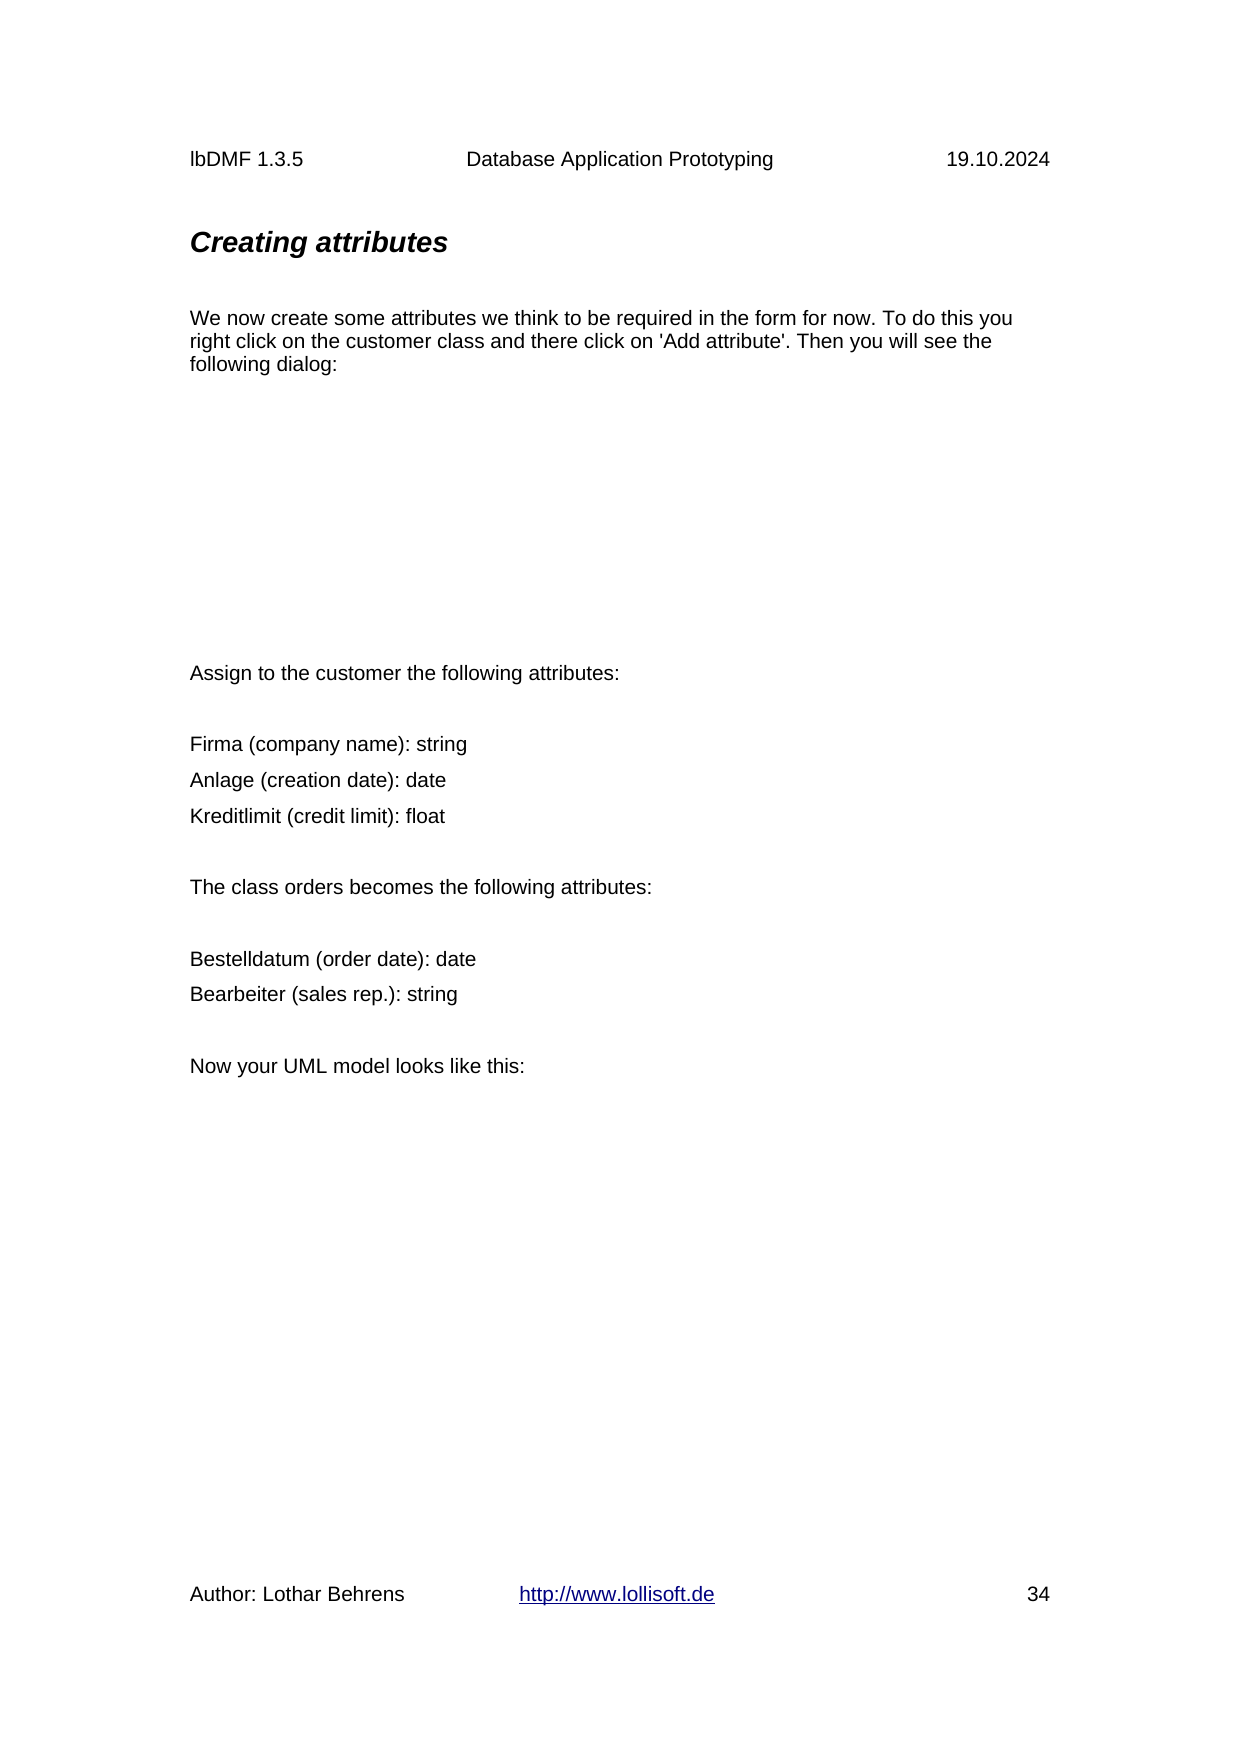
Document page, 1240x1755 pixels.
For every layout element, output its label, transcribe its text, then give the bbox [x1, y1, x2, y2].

text Bearbeiter (sales rep.): string [189, 983, 1050, 1006]
text We now create some attributes we think to be required in the form for now. To do this you right click on the customer class and there click on 'Add attribute'. Then you will see the following dialog: [189, 306, 1050, 376]
subtitle Creating attributes [189, 226, 1050, 258]
text Now your UML model looks like this: [189, 1054, 1050, 1078]
text Assign to the customer the following attributes: [189, 661, 1050, 685]
text Anlage (creation date): date [189, 769, 1050, 792]
text Firma (company name): string [189, 733, 1050, 756]
text The class orders becomes the following attributes: [189, 876, 1050, 899]
text Bestelldatum (order date): date [189, 947, 1050, 971]
text Kreditlimit (credit limit): float [189, 804, 1050, 828]
